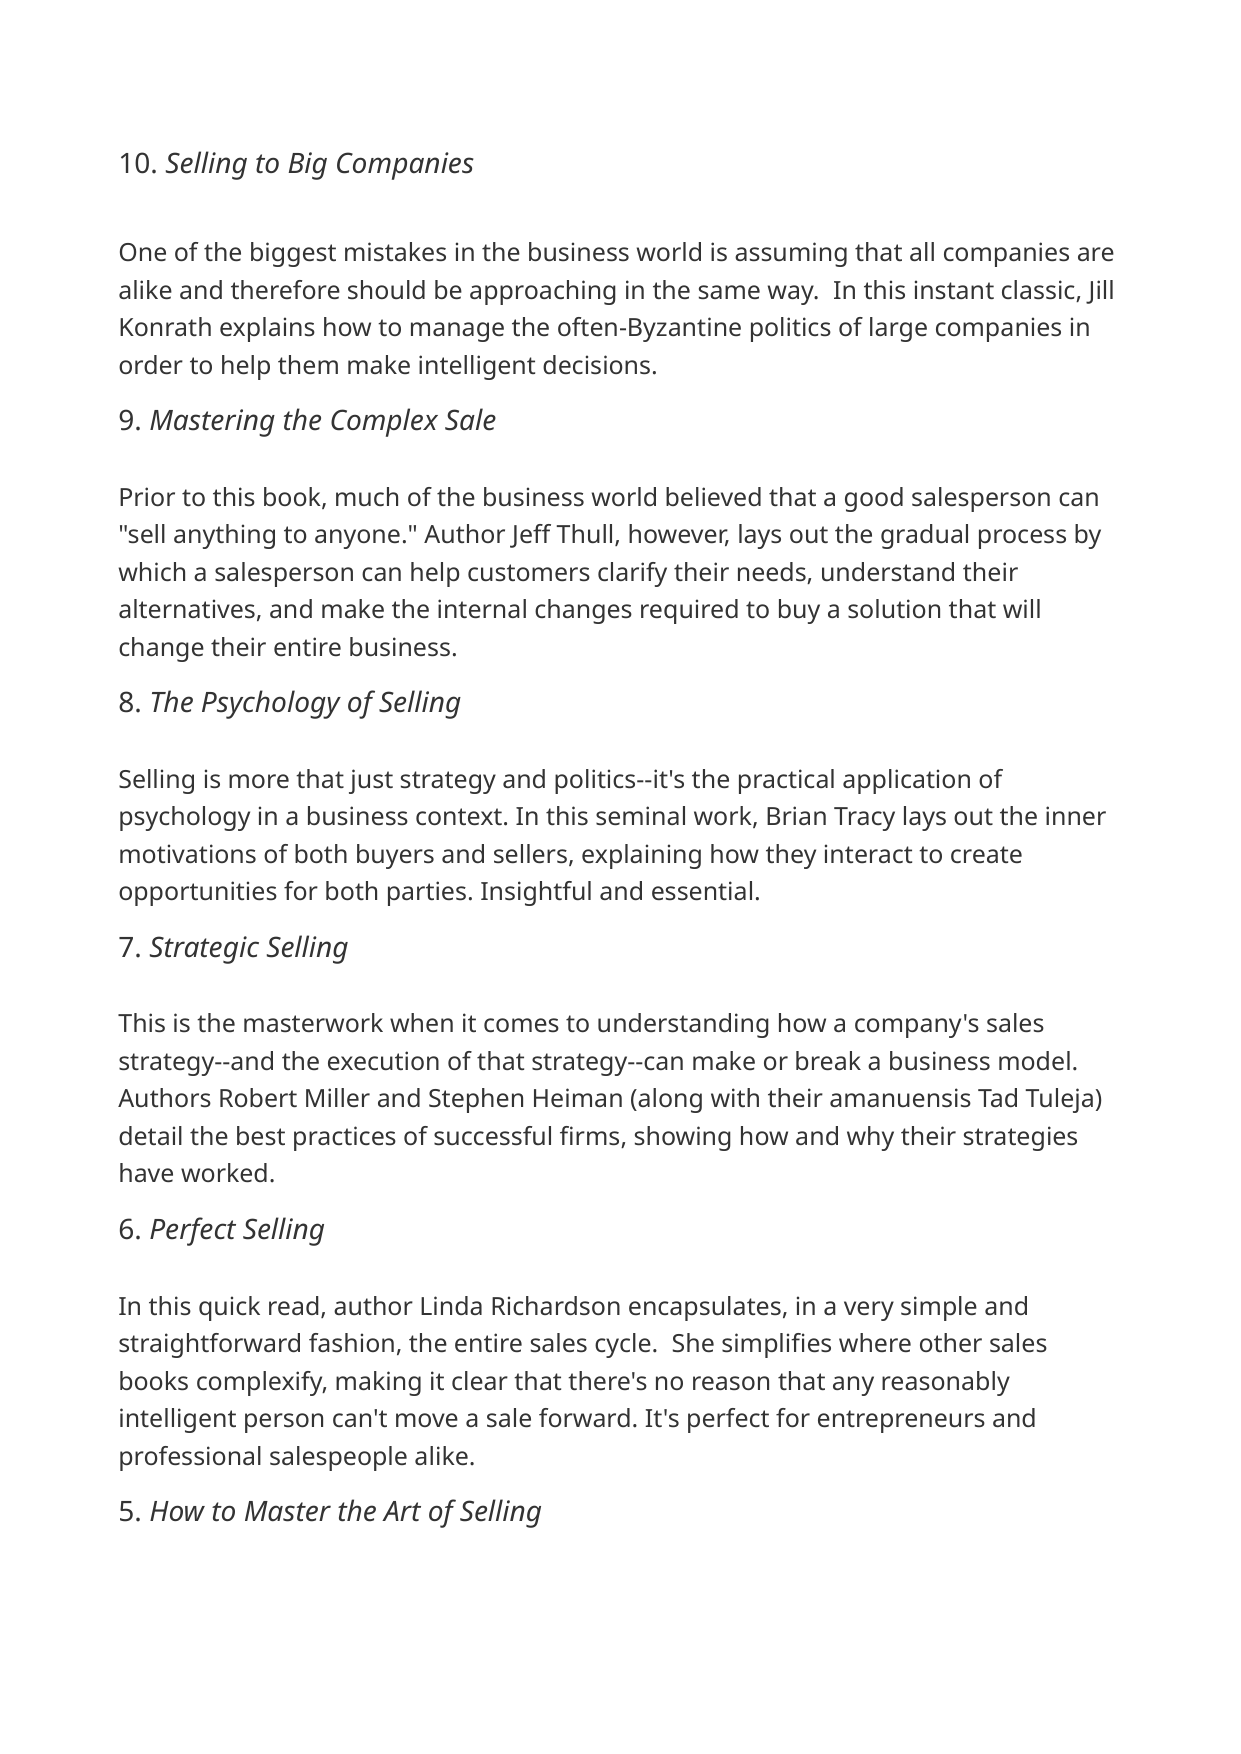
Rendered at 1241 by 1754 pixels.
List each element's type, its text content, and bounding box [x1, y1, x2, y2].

subtitle 7. Strategic Selling [118, 927, 1122, 965]
text This is the masterwork when it comes to understanding how a company's sales strategy--and the execution of that strategy--can make or break a business model. Authors Robert Miller and Stephen Heiman (along with their amanuensis Tad Tuleja) detail the best practices of successful firms, showing how and why their strategies have worked. [118, 1003, 1122, 1190]
text Prior to this book, much of the business world believed that a good salesperson can "sell anything to anyone." Author Jeff Thull, however, lays out the gradual process by which a salesperson can help customers clarify their needs, understand their alternatives, and make the internal changes required to buy a solution that will change their entire business. [118, 476, 1122, 663]
subtitle 6. Perfect Selling [118, 1209, 1122, 1247]
subtitle 9. Mastering the Complex Sale [118, 400, 1122, 438]
text In this quick read, author Linda Richardson encapsulates, in a very simple and straightforward fashion, the entire sales cycle. She simplifies where other sales books complexify, making it clear that there's no reason that any reasonably intelligent person can't move a sale forward. It's perfect for entrepreneurs and professional salespeople alike. [118, 1285, 1122, 1472]
text One of the biggest mistakes in the business world is assuming that all companies are alike and therefore should be approaching in the same way. In this instant classic, Jill Konrath explains how to manage the often-Byzantine politics of large companies in order to help them make intelligent decisions. [118, 231, 1122, 381]
subtitle 8. The Psychology of Selling [118, 682, 1122, 721]
subtitle 5. How to Master the Art of Selling [118, 1491, 1122, 1529]
text Selling is more that just strategy and politics--it's the practical application of psychology in a business context. In this seminal work, Brian Tracy lays out the inner motivations of both buyers and sellers, explaining how they interact to create opportunities for both parties. Insightful and essential. [118, 758, 1122, 908]
subtitle 10. Selling to Big Companies [118, 143, 1122, 181]
